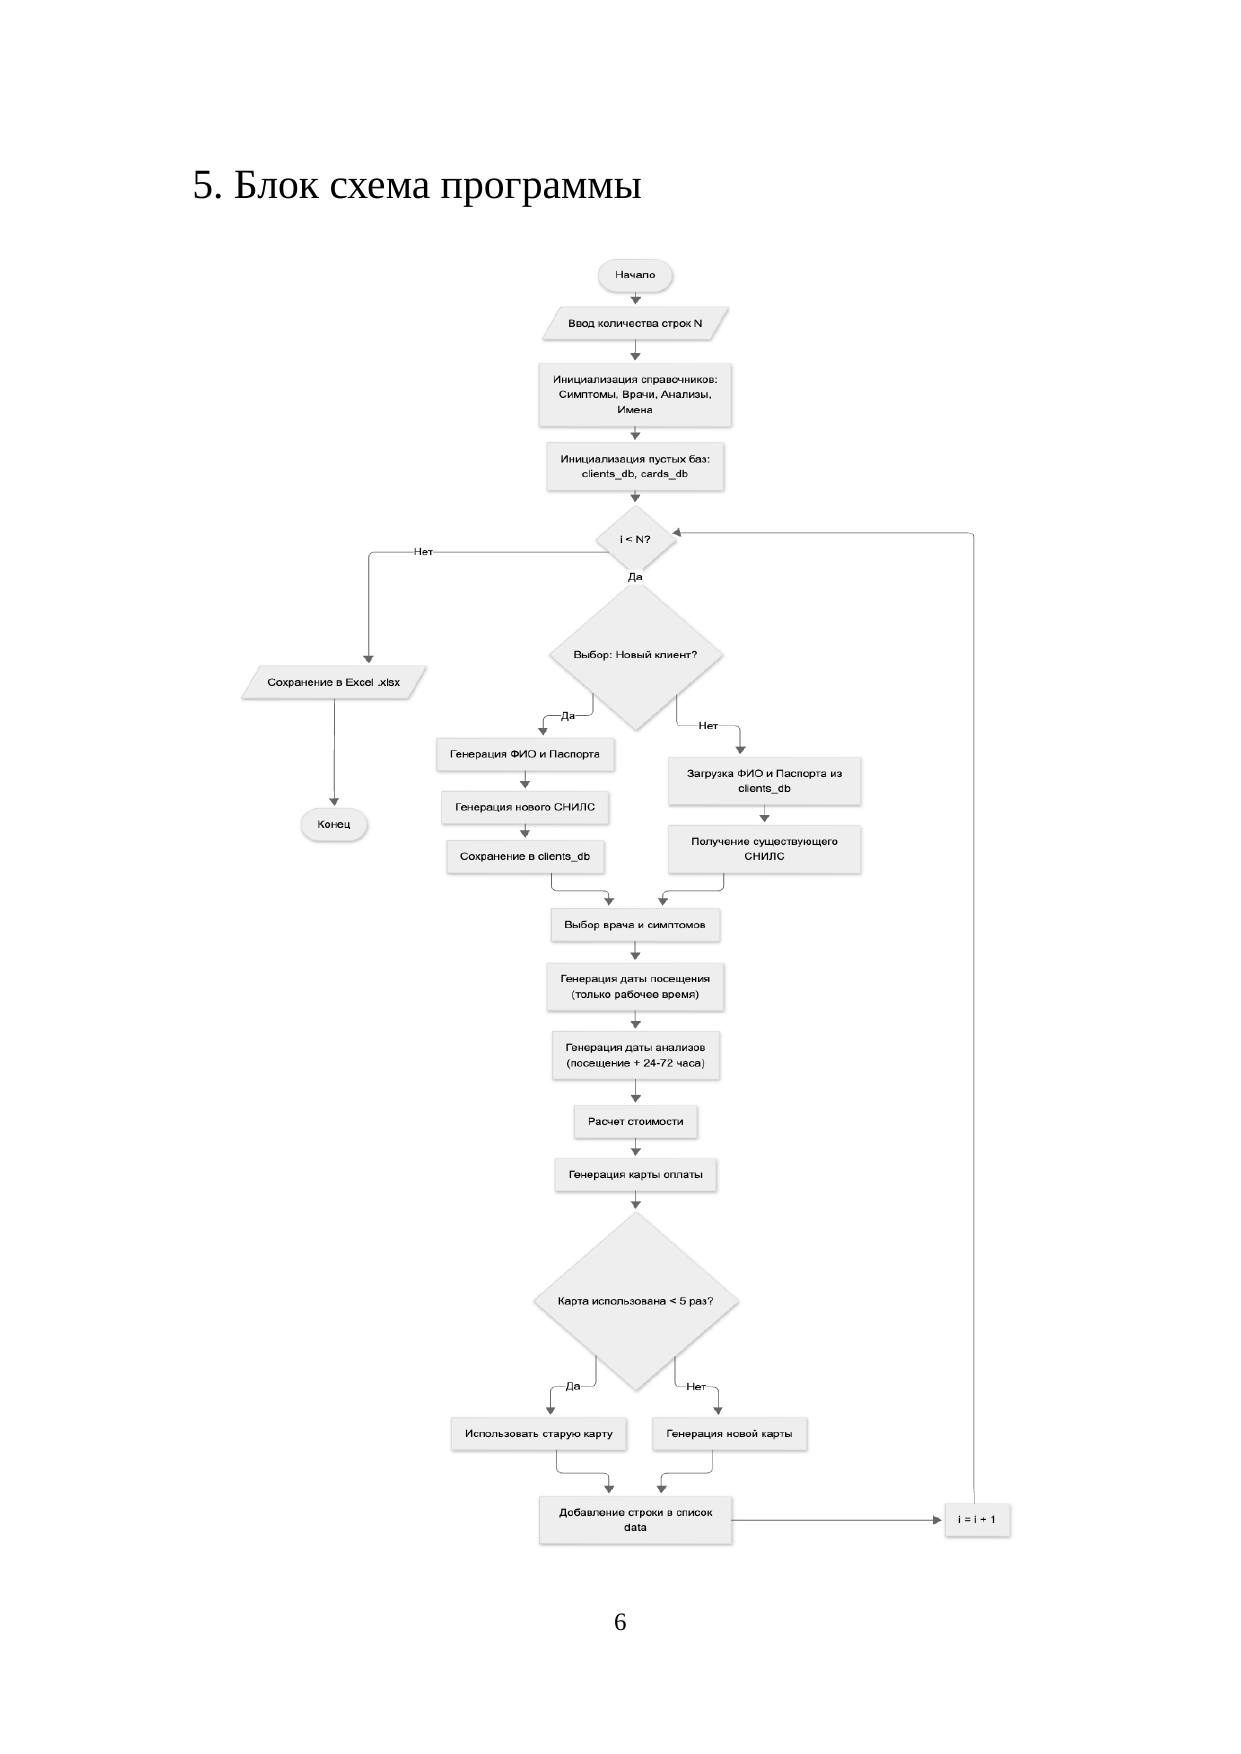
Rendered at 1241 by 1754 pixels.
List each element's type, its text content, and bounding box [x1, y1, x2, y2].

picture [118, 253, 1123, 1553]
subtitle 5. Блок схема программы [118, 160, 1122, 208]
